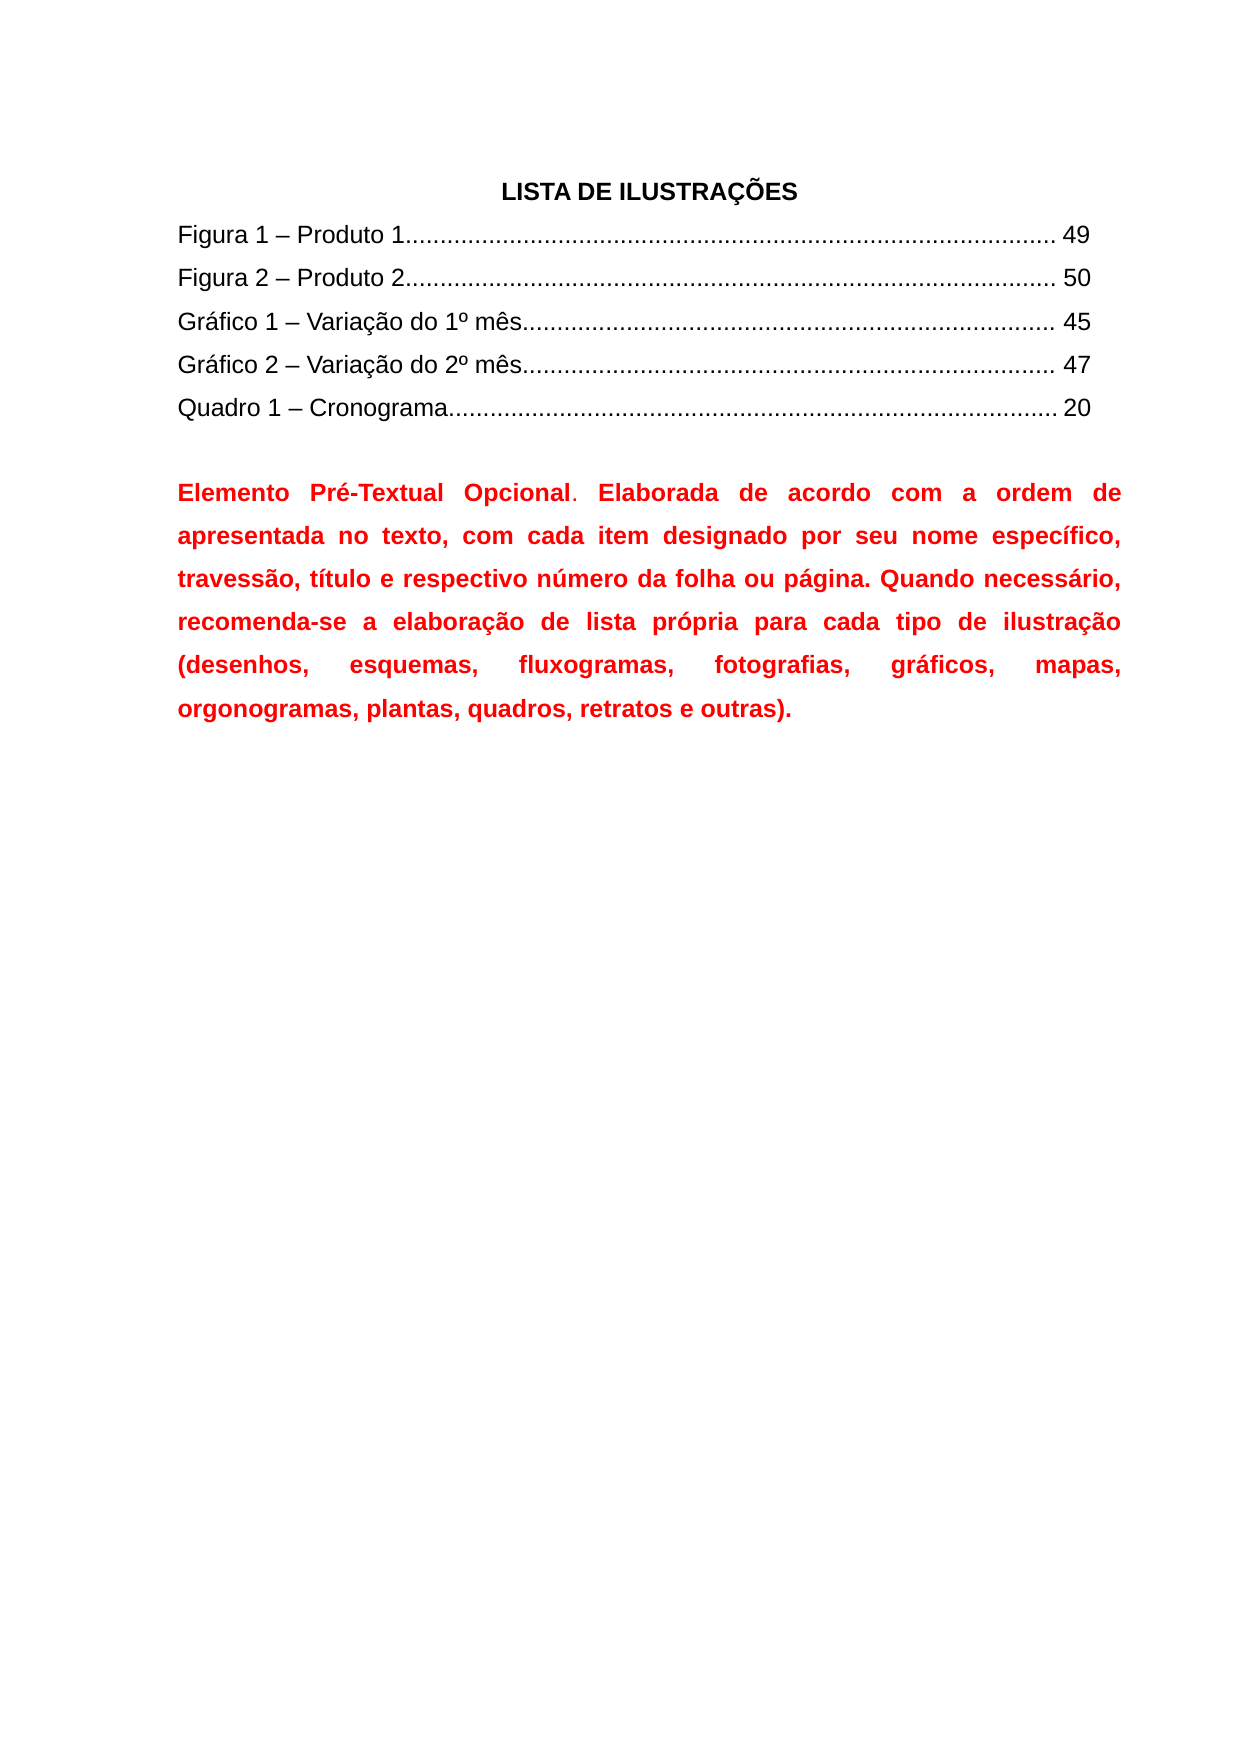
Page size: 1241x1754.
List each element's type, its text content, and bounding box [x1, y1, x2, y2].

text Quadro 1 – Cronograma........................................................................................ 20 [177, 393, 1122, 422]
text Elemento Pré-Textual Opcional. Elaborada de acordo com a ordem de apresentada no texto, com cada item designado por seu nome específico, travessão, título e respectivo número da folha ou página. Quando necessário, recomenda-se a elaboração de lista própria para cada tipo de ilustração (desenhos, esquemas, fluxogramas, fotografias, gráficos, mapas, orgonogramas, plantas, quadros, retratos e outras). [177, 478, 1122, 722]
text Gráfico 2 – Variação do 2º mês............................................................................. 47 [177, 350, 1122, 378]
text Figura 2 – Produto 2.............................................................................................. 50 [177, 263, 1122, 292]
text Figura 1 – Produto 1.............................................................................................. 49 [177, 220, 1122, 249]
text LISTA DE ILUSTRAÇÕES [177, 177, 1122, 206]
text Gráfico 1 – Variação do 1º mês............................................................................. 45 [177, 307, 1122, 335]
